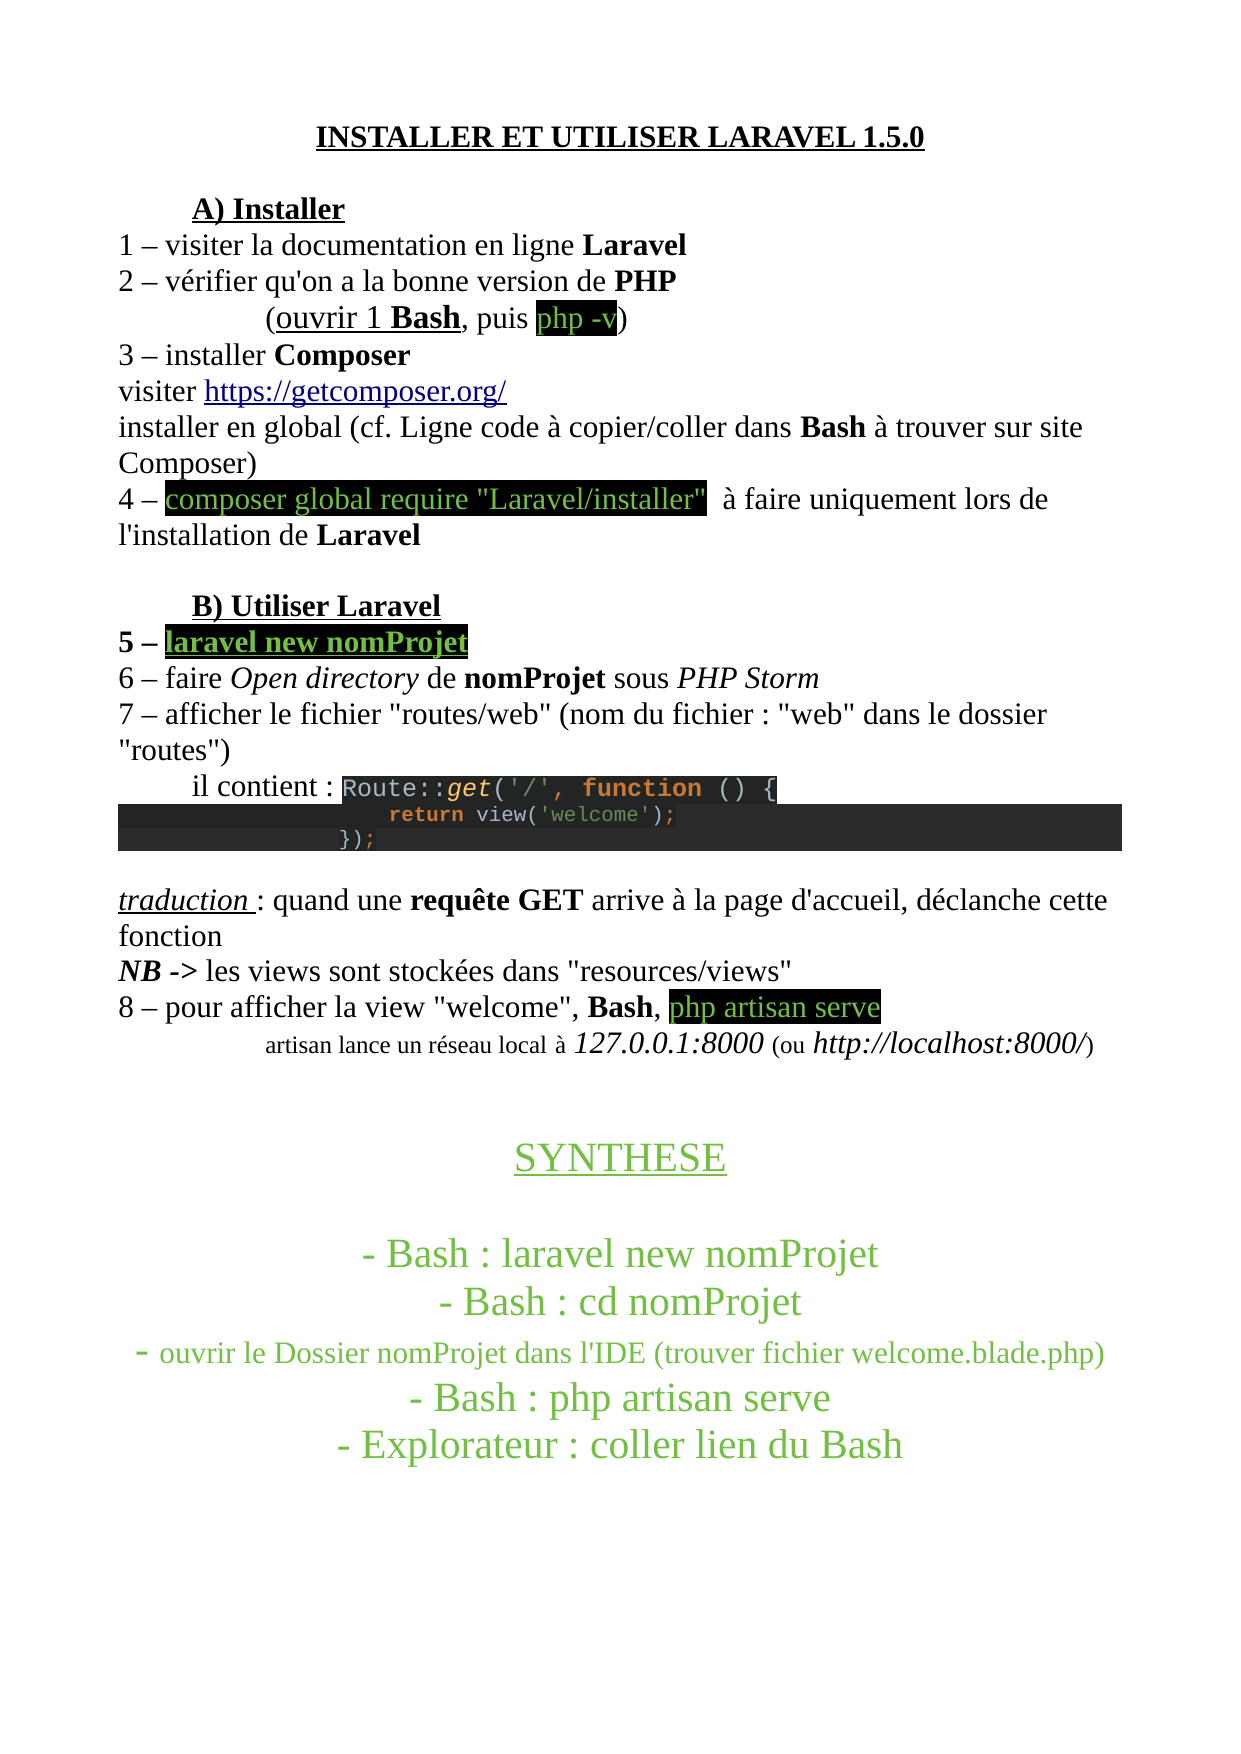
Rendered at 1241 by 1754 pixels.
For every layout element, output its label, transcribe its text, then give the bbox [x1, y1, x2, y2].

text INSTALLER ET UTILISER LARAVEL 1.5.0 [118, 118, 1122, 154]
text NB -> les views sont stockées dans "resources/views" [118, 953, 1122, 989]
text }); [118, 828, 1122, 851]
text 5 – laravel new nomProjet [118, 624, 1122, 659]
text artisan lance un réseau local à 127.0.0.1:8000 (ou http://localhost:8000/) [118, 1024, 1122, 1061]
text - Bash : php artisan serve [118, 1372, 1122, 1420]
text - Bash : laravel new nomProjet [118, 1228, 1122, 1276]
text SYNTHESE [118, 1132, 1122, 1180]
text 2 – vérifier qu'on a la bonne version de PHP [118, 262, 1122, 298]
text 8 – pour afficher la view "welcome", Bash, php artisan serve [118, 989, 1122, 1024]
text 4 – composer global require "Laravel/installer" à faire uniquement lors de l'installation de Laravel [118, 480, 1122, 552]
text traduction : quand une requête GET arrive à la page d'accueil, déclanche cette fonction [118, 881, 1122, 953]
text 1 – visiter la documentation en ligne Laravel [118, 226, 1122, 262]
text installer en global (cf. Ligne code à copier/coller dans Bash à trouver sur site Composer) [118, 408, 1122, 480]
text 6 – faire Open directory de nomProjet sous PHP Storm [118, 659, 1122, 696]
text B) Utiliser Laravel [118, 588, 1122, 624]
text - Bash : cd nomProjet [118, 1276, 1122, 1324]
text 3 – installer Composer [118, 336, 1122, 372]
text A) Installer [118, 190, 1122, 226]
text il contient : Route::get('/', function () { [118, 767, 1122, 804]
text - Explorateur : coller lien du Bash [118, 1420, 1122, 1468]
text 7 – afficher le fichier "routes/web" (nom du fichier : "web" dans le dossier "routes") [118, 696, 1122, 767]
text visiter https://getcomposer.org/ [118, 372, 1122, 408]
text - ouvrir le Dossier nomProjet dans l'IDE (trouver fichier welcome.blade.php) [118, 1324, 1122, 1372]
text (ouvrir 1 Bash, puis php -v) [118, 298, 1122, 336]
text return view('welcome'); [118, 804, 1122, 828]
